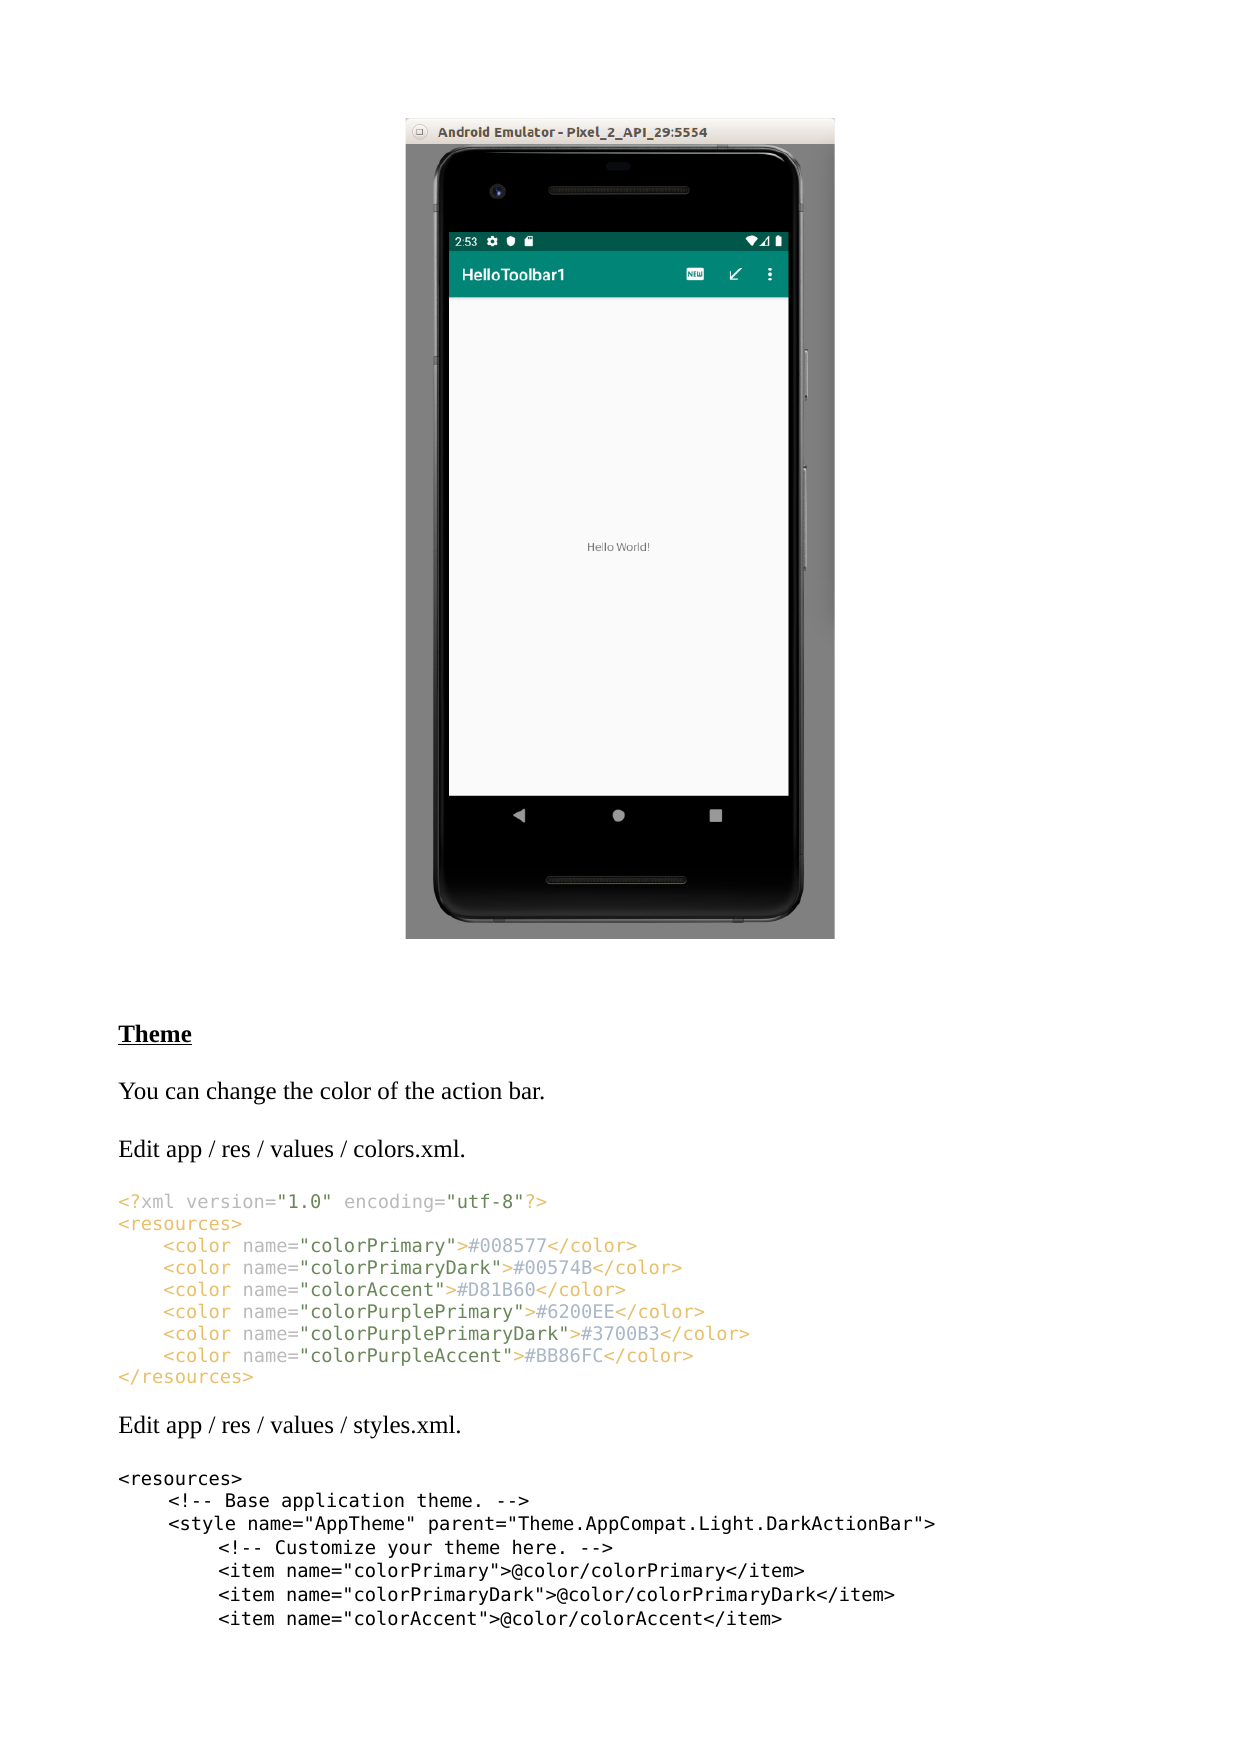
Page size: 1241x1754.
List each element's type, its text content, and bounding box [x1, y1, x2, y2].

text You can change the color of the action bar. [118, 1076, 1122, 1105]
text Theme [118, 1019, 1122, 1048]
text <item name="colorPrimary">@color/colorPrimary</item> [118, 1561, 1122, 1584]
text <!-- Customize your theme here. --> [118, 1537, 1122, 1561]
text <resources> [118, 1468, 1122, 1489]
text <item name="colorAccent">@color/colorAccent</item> [118, 1608, 1122, 1631]
text <?xml version="1.0" encoding="utf-8"?> <resources> <color name="colorPrimary">#008577</color> <color name="colorPrimaryDark">#00574B</color> <color name="colorAccent">#D81B60</color> <color name="colorPurplePrimary">#6200EE</color> <color name="colorPurplePrimaryDark">#3700B3</color> <color name="colorPurpleAccent">#BB86FC</color> </resources> [118, 1191, 1122, 1410]
text Edit app / res / values / styles.xml. [118, 1410, 1122, 1439]
text <!-- Base application theme. --> [118, 1489, 1122, 1513]
text Edit app / res / values / colors.xml. [118, 1134, 1122, 1163]
text <style name="AppTheme" parent="Theme.AppCompat.Light.DarkActionBar"> [118, 1513, 1122, 1537]
picture [405, 118, 835, 939]
text <item name="colorPrimaryDark">@color/colorPrimaryDark</item> [118, 1584, 1122, 1608]
